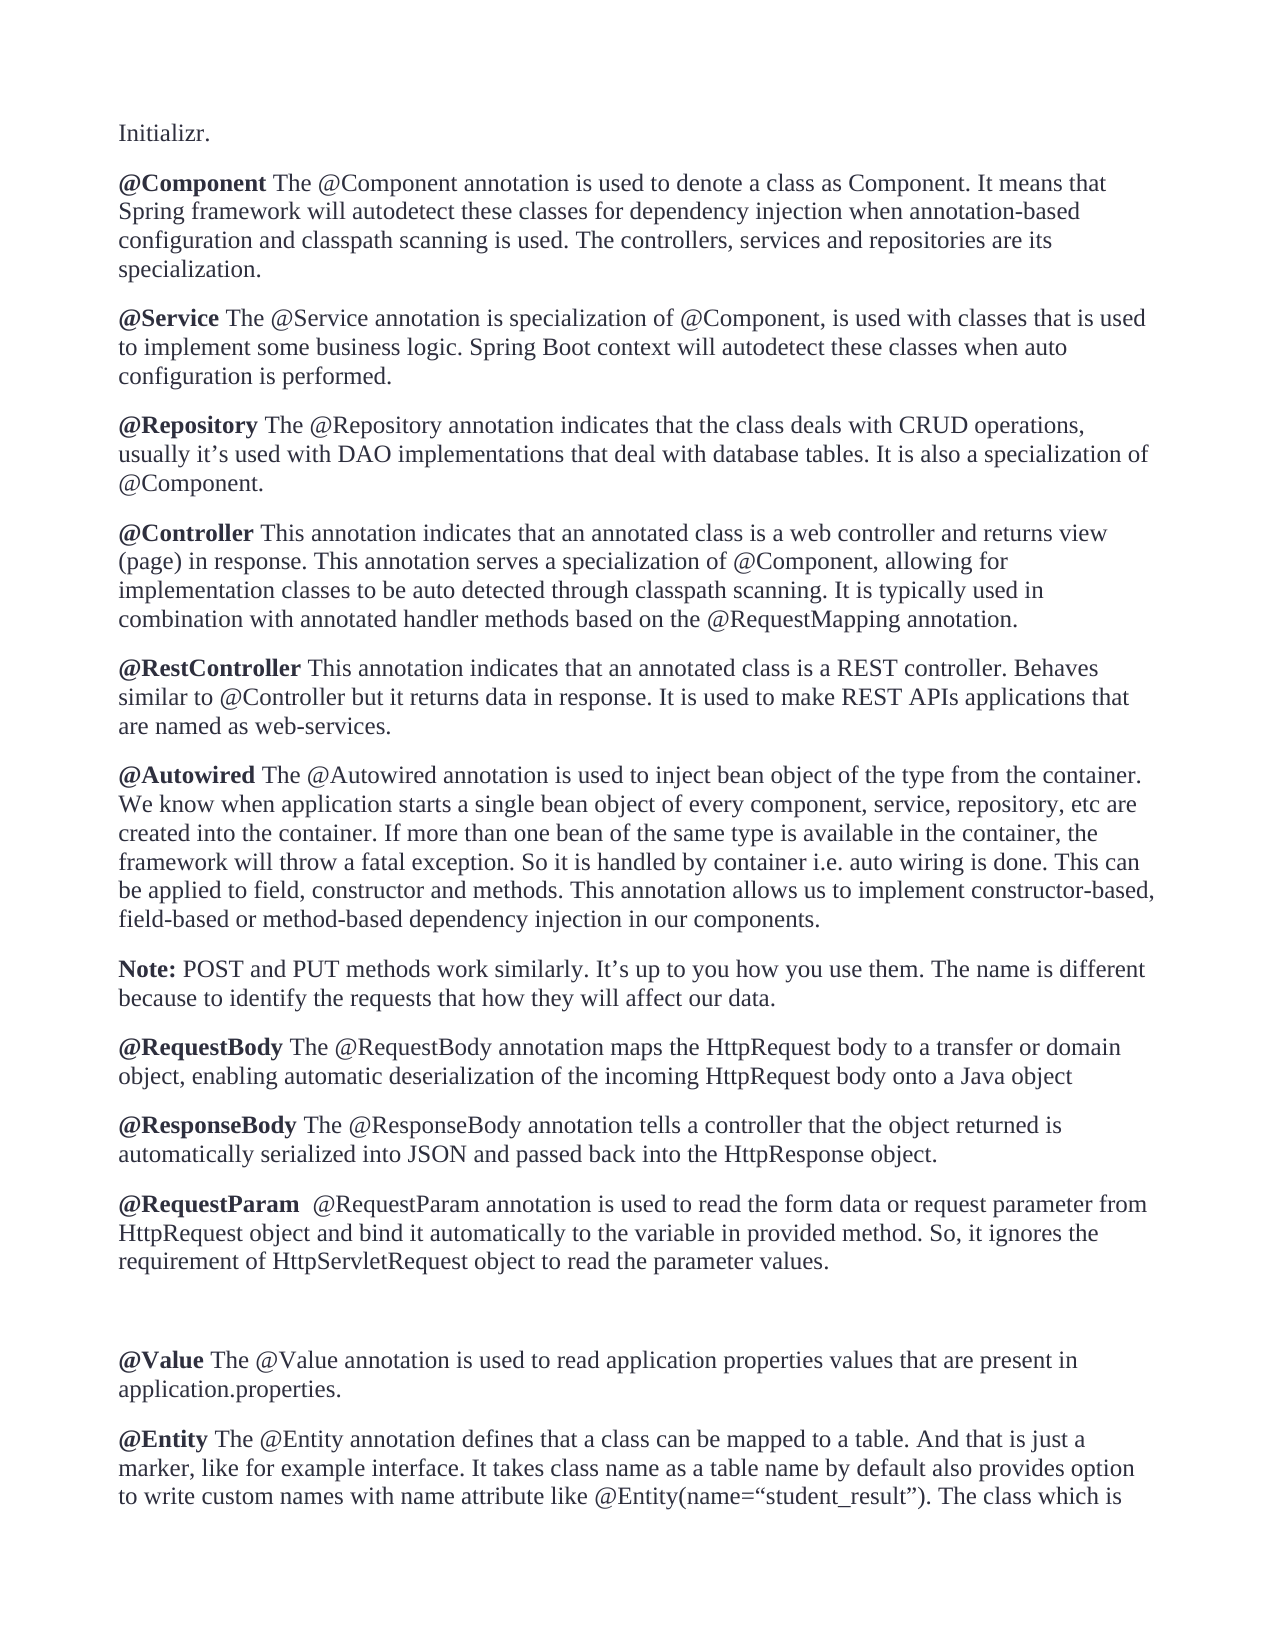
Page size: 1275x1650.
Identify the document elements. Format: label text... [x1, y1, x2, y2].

text @Value The @Value annotation is used to read application properties values that are present in application.properties. [118, 1346, 1157, 1403]
text @Entity The @Entity annotation defines that a class can be mapped to a table. And that is just a marker, like for example interface. It takes class name as a table name by default also provides option to write custom names with name attribute like @Entity(name=“student_result”). The class which is [118, 1424, 1157, 1510]
text @RequestParam @RequestParam annotation is used to read the form data or request parameter from HttpRequest object and bind it automatically to the variable in provided method. So, it ignores the requirement of HttpServletRequest object to read the parameter values. [118, 1189, 1157, 1275]
text @ResponseBody The @ResponseBody annotation tells a controller that the object returned is automatically serialized into JSON and passed back into the HttpResponse object. [118, 1111, 1157, 1168]
text @Service The @Service annotation is specialization of @Component, is used with classes that is used to implement some business logic. Spring Boot context will autodetect these classes when auto configuration is performed. [118, 303, 1157, 390]
text Note: POST and PUT methods work similarly. It’s up to you how you use them. The name is different because to identify the requests that how they will affect our data. [118, 954, 1157, 1011]
text Initializr. [118, 118, 1157, 147]
text @RestController This annotation indicates that an annotated class is a REST controller. Behaves similar to @Controller but it returns data in response. It is used to make REST APIs applications that are named as web-services. [118, 653, 1157, 740]
text @Controller This annotation indicates that an annotated class is a web controller and returns view (page) in response. This annotation serves a specialization of @Component, allowing for implementation classes to be auto detected through classpath scanning. It is typically used in combination with annotated handler methods based on the @RequestMapping annotation. [118, 518, 1157, 633]
text @Repository The @Repository annotation indicates that the class deals with CRUD operations, usually it’s used with DAO implementations that deal with database tables. It is also a specialization of @Component. [118, 411, 1157, 497]
text @Autowired The @Autowired annotation is used to inject bean object of the type from the container. We know when application starts a single bean object of every component, service, repository, etc are created into the container. If more than one bean of the same type is available in the container, the framework will throw a fatal exception. So it is handled by container i.e. auto wiring is done. This can be applied to field, constructor and methods. This annotation allows us to implement constructor-based, field-based or method-based dependency injection in our components. [118, 761, 1157, 933]
text @Component The @Component annotation is used to denote a class as Component. It means that Spring framework will autodetect these classes for dependency injection when annotation-based configuration and classpath scanning is used. The controllers, services and repositories are its specialization. [118, 168, 1157, 283]
text @RequestBody The @RequestBody annotation maps the HttpRequest body to a transfer or domain object, enabling automatic deserialization of the incoming HttpRequest body onto a Java object [118, 1032, 1157, 1090]
